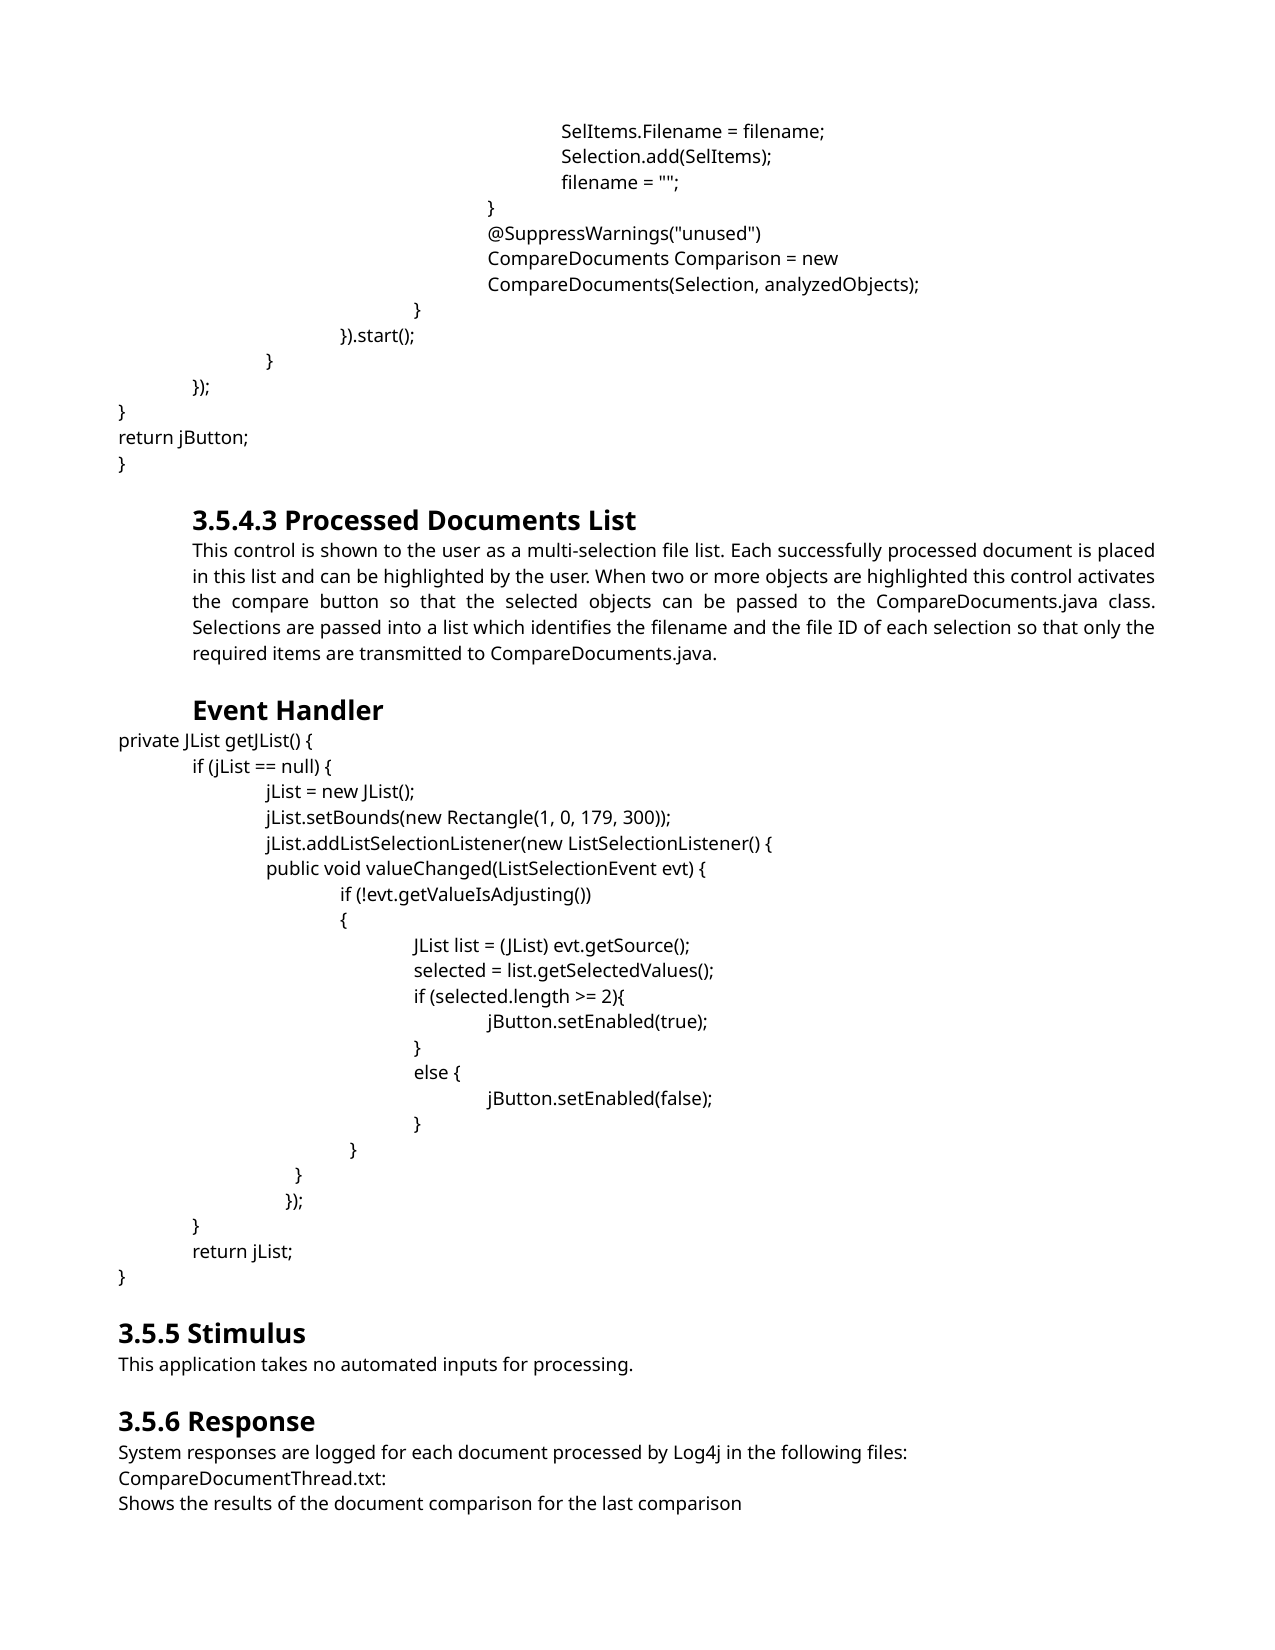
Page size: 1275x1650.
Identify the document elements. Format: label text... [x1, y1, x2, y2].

text private JList getJList() { [118, 728, 1157, 753]
text JList list = (JList) evt.getSource(); [118, 932, 1157, 957]
text jList = new JList(); [118, 779, 1157, 804]
text Selection.add(SelItems); [44, 144, 1157, 169]
text } [44, 399, 1157, 424]
text } [44, 297, 1157, 322]
text This application takes no automated inputs for processing. [118, 1352, 1157, 1377]
text } [118, 1111, 1157, 1136]
text filename = ""; [44, 169, 1157, 195]
text } [118, 1213, 1157, 1238]
text }).start(); [44, 322, 1157, 348]
text } [118, 1162, 1157, 1187]
text } [44, 195, 1157, 220]
text } [118, 1136, 1157, 1162]
text This control is shown to the user as a multi-selection file list. Each successfully processed document is placed in this list and can be highlighted by the user. When two or more objects are highlighted this control activates the compare button so that the selected objects can be passed to the CompareDocuments.java class. Selections are passed into a list which identifies the filename and the file ID of each selection so that only the required items are transmitted to CompareDocuments.java. [192, 538, 1157, 665]
text else { [118, 1059, 1157, 1085]
text if (jList == null) { [118, 753, 1157, 779]
text SelItems.Filename = filename; [44, 118, 1157, 144]
text jList.setBounds(new Rectangle(1, 0, 179, 300)); [118, 804, 1157, 830]
text jButton.setEnabled(false); [118, 1085, 1157, 1111]
text } [44, 348, 1157, 373]
text selected = list.getSelectedValues(); [118, 957, 1157, 983]
text 3.5.6 Response [118, 1403, 1157, 1439]
text } [118, 1264, 1157, 1289]
text CompareDocuments Comparison = new CompareDocuments(Selection, analyzedObjects); [44, 246, 1157, 297]
text public void valueChanged(ListSelectionEvent evt) { [118, 855, 1157, 881]
text return jList; [118, 1238, 1157, 1264]
text CompareDocumentThread.txt: [118, 1465, 1157, 1491]
text }); [118, 1187, 1157, 1213]
text System responses are logged for each document processed by Log4j in the following files: [118, 1439, 1157, 1465]
text 3.5.5 Stimulus [118, 1315, 1157, 1352]
text 3.5.4.3 Processed Documents List [192, 501, 1157, 538]
text Shows the results of the document comparison for the last comparison [118, 1491, 1157, 1516]
text return jButton; [44, 424, 1157, 450]
text { [118, 906, 1157, 932]
text @SuppressWarnings("unused") [44, 220, 1157, 246]
text jButton.setEnabled(true); [118, 1008, 1157, 1034]
text Event Handler [192, 691, 1157, 728]
text } [44, 450, 1157, 475]
text } [118, 1034, 1157, 1059]
text }); [44, 373, 1157, 399]
text if (!evt.getValueIsAdjusting()) [118, 881, 1157, 906]
text jList.addListSelectionListener(new ListSelectionListener() { [118, 830, 1157, 855]
text if (selected.length >= 2){ [118, 983, 1157, 1008]
